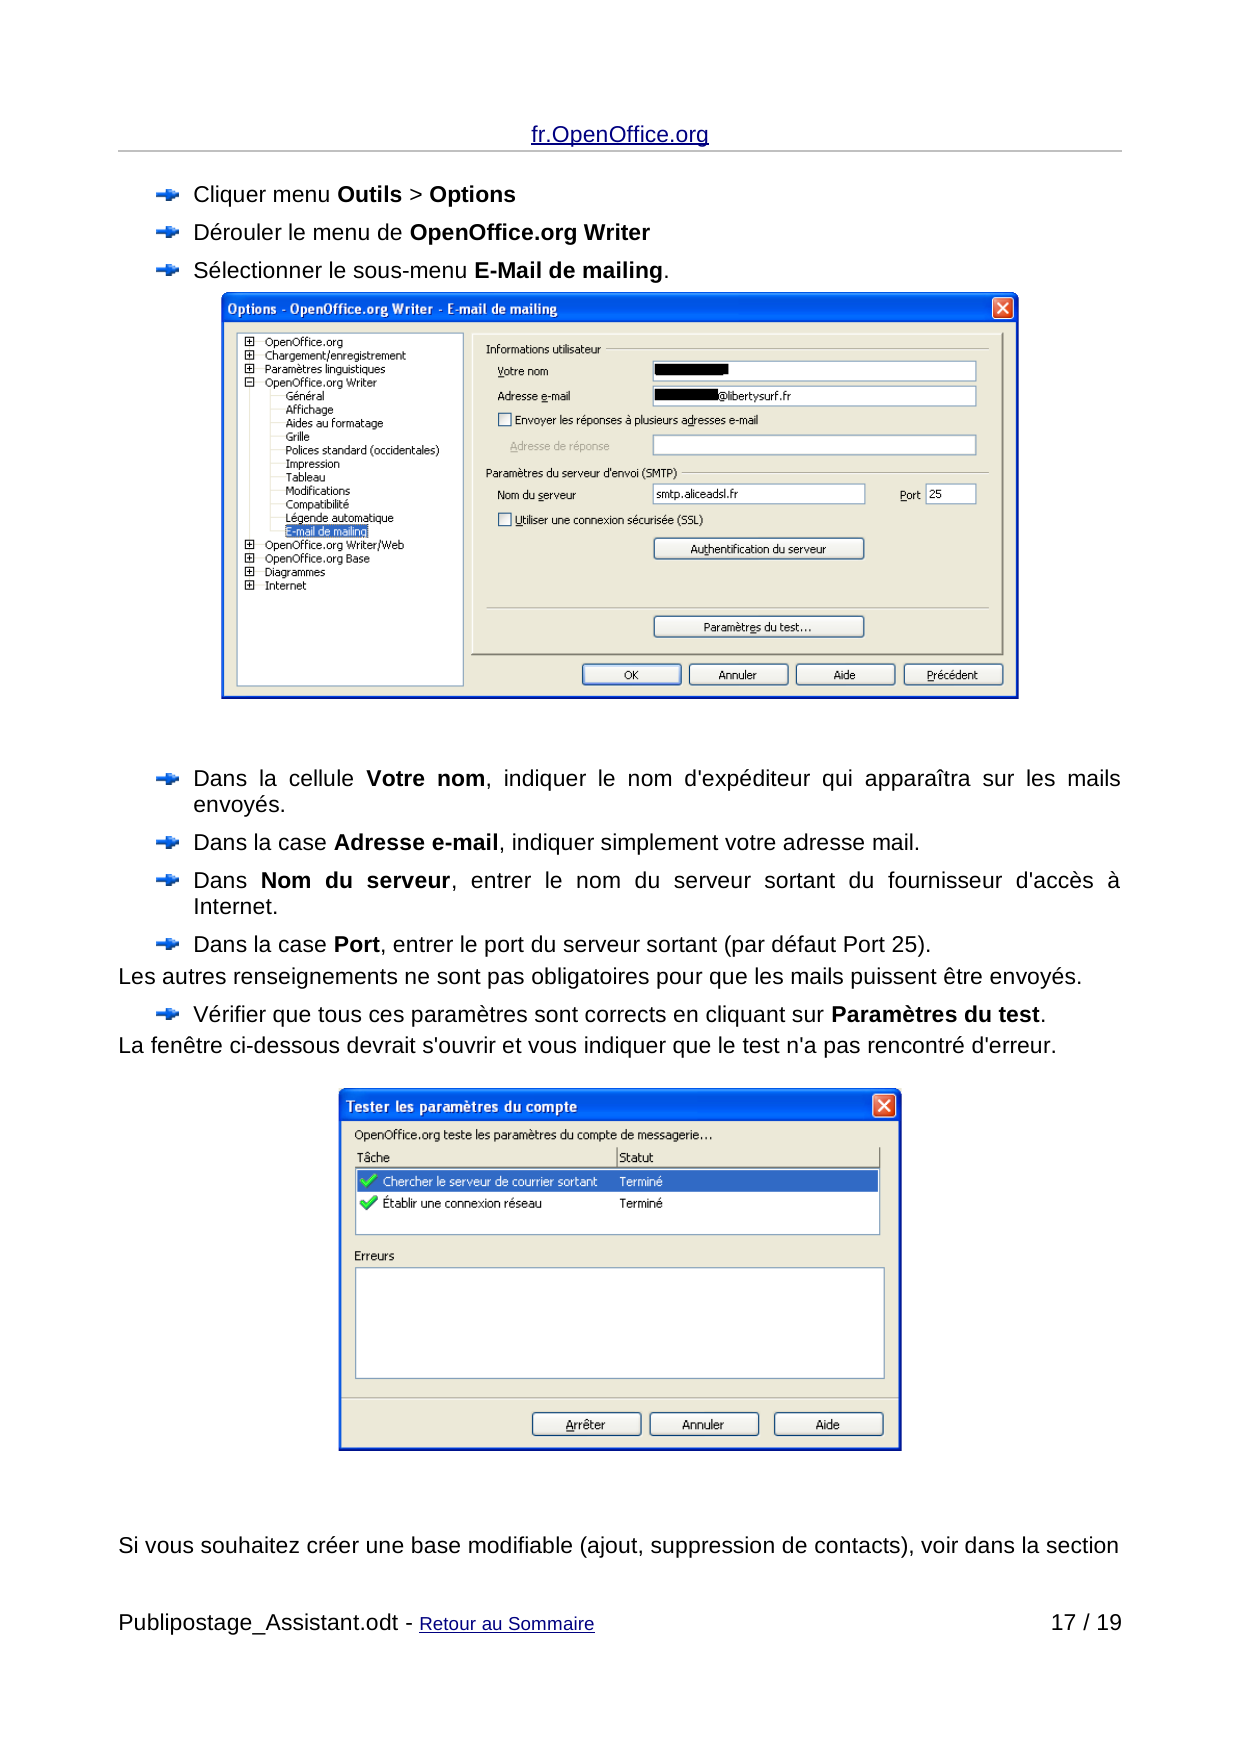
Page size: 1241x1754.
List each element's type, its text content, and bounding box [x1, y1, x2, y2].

list Cliquer menu Outils > Options [156, 182, 1122, 208]
picture [156, 226, 179, 238]
picture [156, 938, 179, 950]
picture [156, 773, 179, 785]
list Dérouler le menu de OpenOffice.org Writer [156, 219, 1122, 245]
picture [156, 874, 179, 886]
text Les autres renseignements ne sont pas obligatoires pour que les mails puissent être envoyés. [118, 963, 1122, 989]
picture [156, 1008, 179, 1020]
list Vérifier que tous ces paramètres sont corrects en cliquant sur Paramètres du test. [156, 1001, 1122, 1027]
list Sélectionner le sous-menu E-Mail de mailing. [156, 257, 1122, 283]
picture [156, 836, 179, 849]
text La fenêtre ci-dessous devrait s'ouvrir et vous indiquer que le test n'a pas rencontré d'erreur. [118, 1033, 1122, 1059]
list Dans la case Adresse e-mail, indiquer simplement votre adresse mail. [156, 829, 1122, 856]
picture [156, 264, 179, 276]
list Dans la cellule Votre nom, indiquer le nom d'expéditeur qui apparaîtra sur les mails envoyés. [156, 766, 1122, 818]
list Dans Nom du serveur, entrer le nom du serveur sortant du fournisseur d'accès à Internet. [156, 867, 1122, 919]
picture [338, 1088, 902, 1451]
text Si vous souhaitez créer une base modifiable (ajout, suppression de contacts), voir dans la section [118, 1533, 1122, 1559]
picture [221, 292, 1019, 699]
list Dans la case Port, entrer le port du serveur sortant (par défaut Port 25). [156, 931, 1122, 957]
picture [156, 189, 179, 201]
